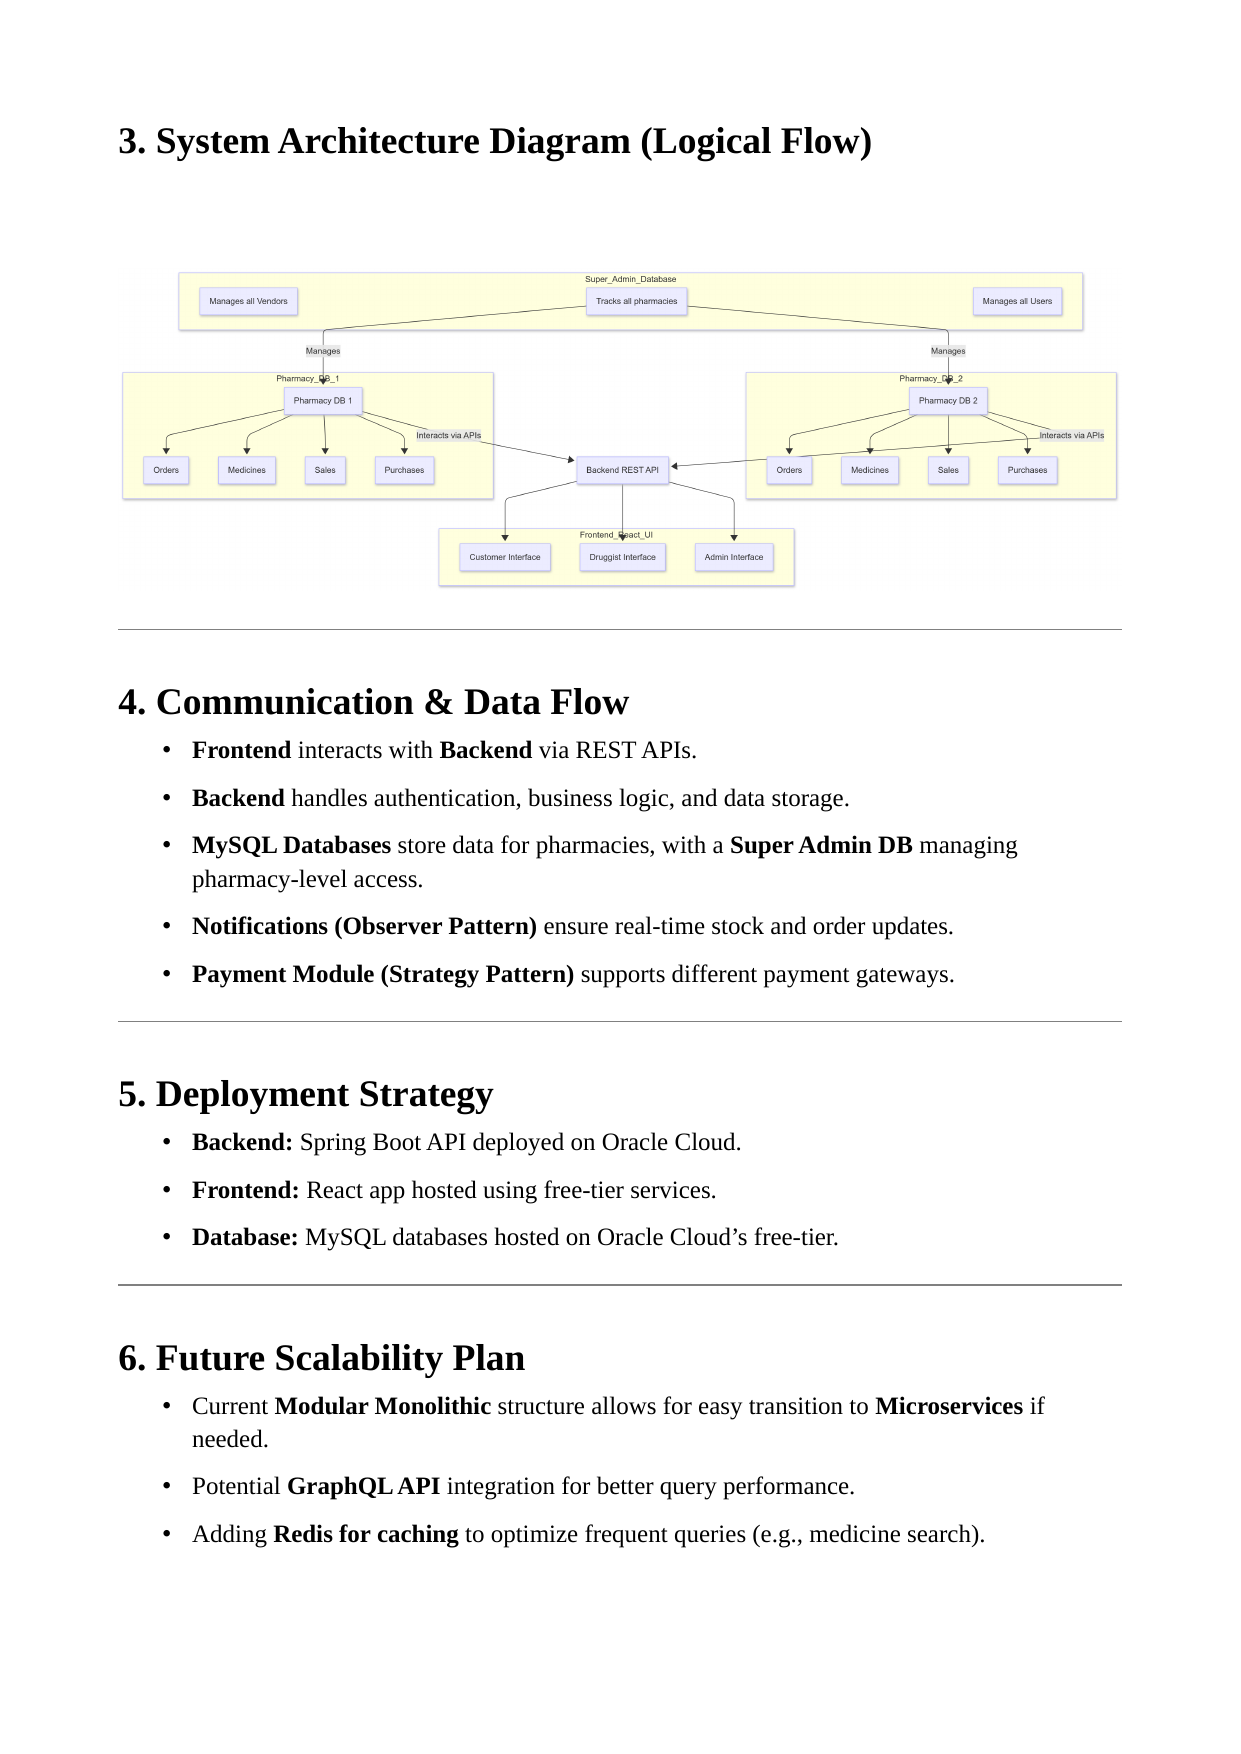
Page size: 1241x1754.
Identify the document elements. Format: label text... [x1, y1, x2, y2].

subtitle 4. Communication & Data Flow [118, 680, 1122, 723]
list Backend: Spring Boot API deployed on Oracle Cloud. [162, 1127, 1122, 1156]
list MySQL Databases store data for pharmacies, with a Super Admin DB managing pharmacy-level access. [162, 831, 1122, 892]
list Database: MySQL databases hosted on Oracle Cloud’s free-tier. [162, 1222, 1122, 1251]
list Backend handles authentication, business logic, and data storage. [162, 783, 1122, 812]
list Adding Redis for caching to optimize frequent queries (e.g., medicine search). [162, 1519, 1122, 1548]
list Notifications (Observer Pattern) ensure real-time stock and order updates. [162, 911, 1122, 940]
picture [118, 268, 1123, 591]
subtitle 5. Deployment Strategy [118, 1072, 1122, 1115]
subtitle 6. Future Scalability Plan [118, 1335, 1122, 1378]
list Current Modular Monolithic structure allows for easy transition to Microservices if needed. [162, 1391, 1122, 1452]
list Payment Module (Strategy Pattern) supports different payment gateways. [162, 959, 1122, 988]
list Frontend: React app hosted using free-tier services. [162, 1175, 1122, 1203]
subtitle 3. System Architecture Diagram (Logical Flow) [118, 118, 1122, 161]
list Frontend interacts with Backend via REST APIs. [162, 735, 1122, 764]
list Potential GraphQL API integration for better query performance. [162, 1471, 1122, 1500]
